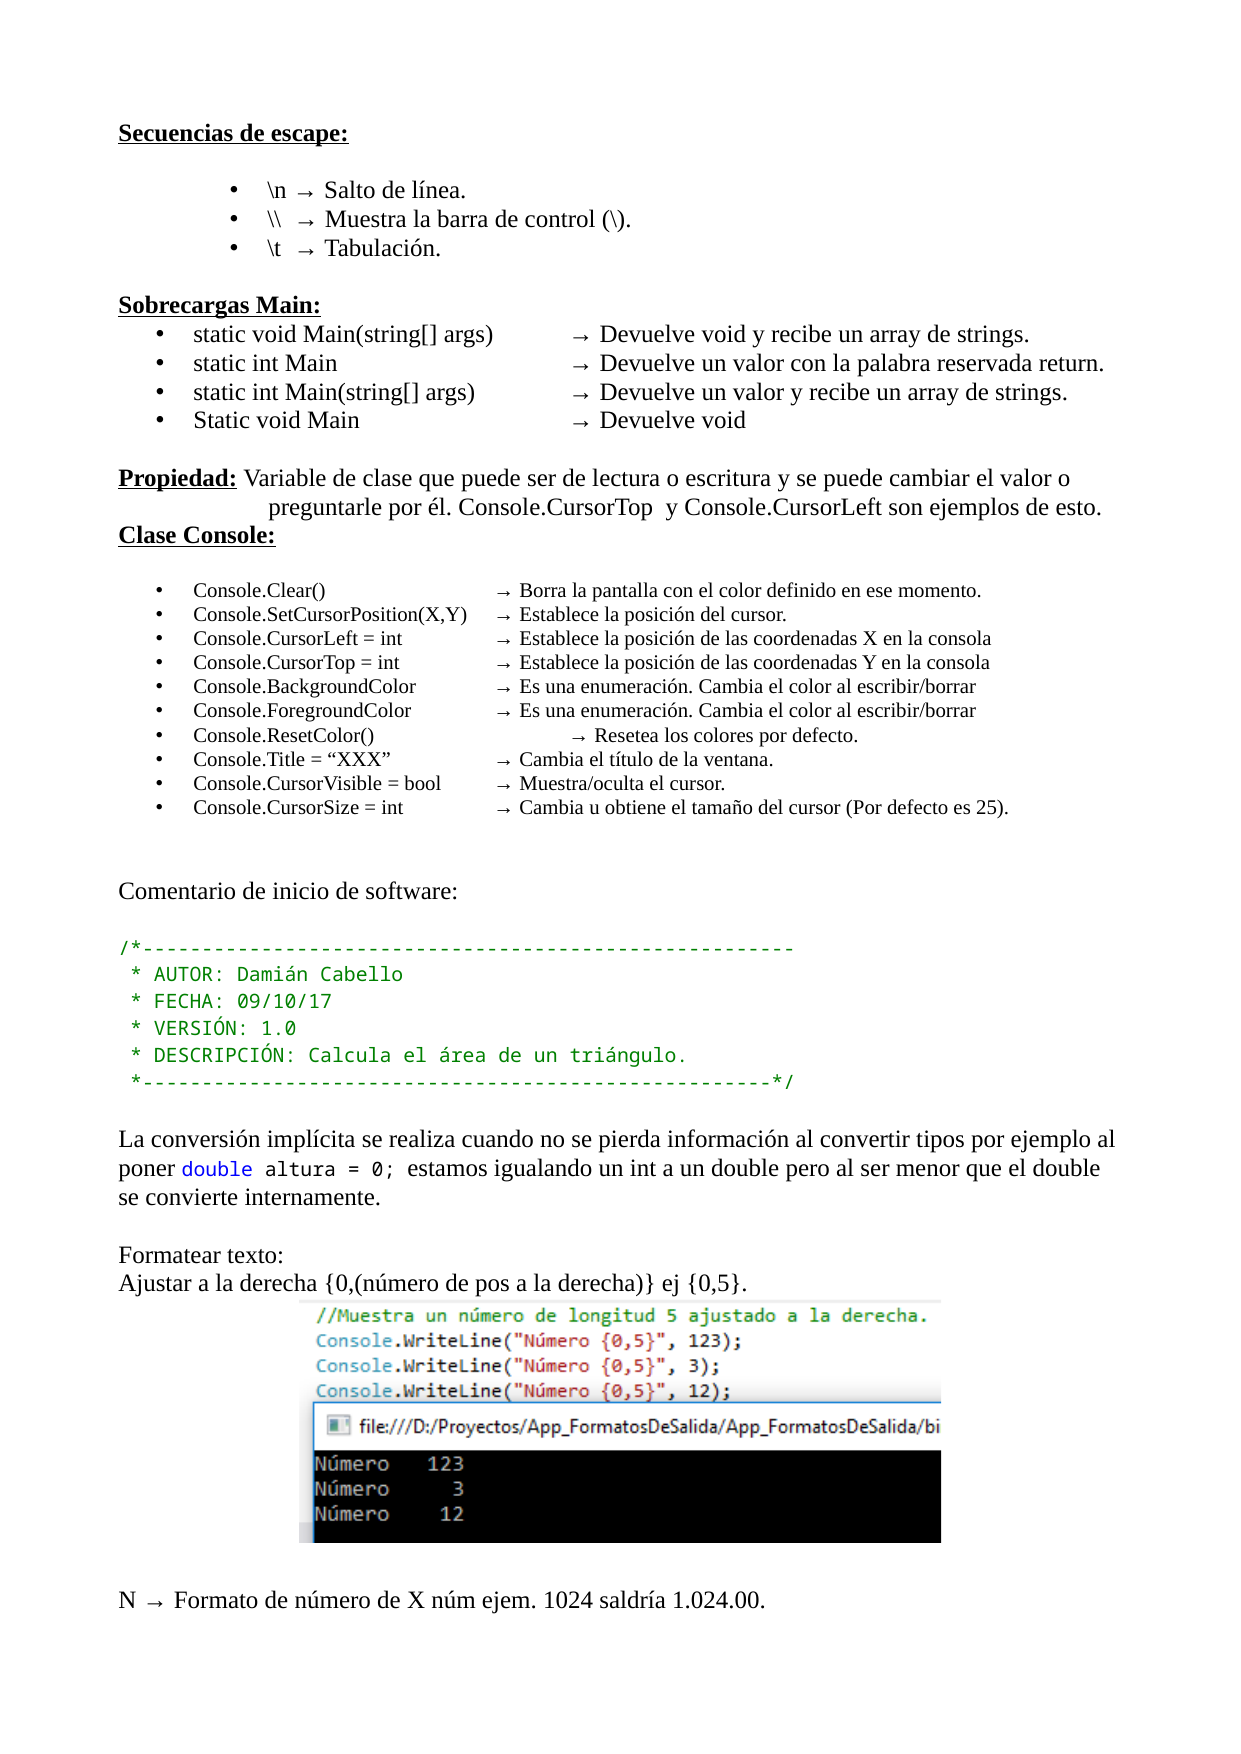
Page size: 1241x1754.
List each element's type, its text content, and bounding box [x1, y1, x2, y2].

list Console.CursorTop = int → Establece la posición de las coordenadas Y en la consola [156, 650, 1122, 674]
text Clase Console: [118, 521, 1122, 549]
list static void Main(string[] args) → Devuelve void y recibe un array de strings. [156, 319, 1122, 348]
text Propiedad: Variable de clase que puede ser de lectura o escritura y se puede cambiar el valor o preguntarle por él. Console.CursorTop y Console.CursorLeft son ejemplos de esto. [118, 463, 1122, 521]
list Console.ResetColor() → Resetea los colores por defecto. [156, 722, 1122, 747]
text Secuencias de escape: [118, 118, 1122, 147]
text /*------------------------------------------------------- [118, 934, 1122, 961]
text N → Formato de número de X núm ejem. 1024 saldría 1.024.00. [118, 1585, 1122, 1613]
list Console.ForegroundColor → Es una enumeración. Cambia el color al escribir/borrar [156, 698, 1122, 722]
list Console.Title = “XXX” → Cambia el título de la ventana. [156, 747, 1122, 771]
text * AUTOR: Damián Cabello [118, 961, 1122, 988]
text Ajustar a la derecha {0,(número de pos a la derecha)} ej {0,5}. [118, 1268, 1122, 1297]
text La conversión implícita se realiza cuando no se pierda información al convertir tipos por ejemplo al poner double altura = 0; estamos igualando un int a un double pero al ser menor que el double se convierte internamente. [118, 1124, 1122, 1211]
list Console.BackgroundColor → Es una enumeración. Cambia el color al escribir/borrar [156, 674, 1122, 698]
picture [299, 1297, 942, 1543]
list \\ → Muestra la barra de control (\). [229, 204, 1122, 233]
list static int Main(string[] args) → Devuelve un valor y recibe un array de strings. [156, 377, 1122, 406]
list Console.CursorVisible = bool → Muestra/oculta el cursor. [156, 771, 1122, 795]
list static int Main → Devuelve un valor con la palabra reservada return. [156, 348, 1122, 377]
list Console.Clear() → Borra la pantalla con el color definido en ese momento. [156, 578, 1122, 602]
text *-----------------------------------------------------*/ [118, 1069, 1122, 1096]
text Formatear texto: [118, 1240, 1122, 1268]
list Console.SetCursorPosition(X,Y) → Establece la posición del cursor. [156, 602, 1122, 626]
text * DESCRIPCIÓN: Calcula el área de un triángulo. [118, 1042, 1122, 1069]
list \t → Tabulación. [229, 233, 1122, 262]
list Console.CursorLeft = int → Establece la posición de las coordenadas X en la consola [156, 626, 1122, 650]
text Sobrecargas Main: [118, 291, 1122, 319]
list Console.CursorSize = int → Cambia u obtiene el tamaño del cursor (Por defecto es 25). [156, 795, 1122, 819]
list Static void Main → Devuelve void [156, 406, 1122, 434]
text * FECHA: 09/10/17 [118, 988, 1122, 1015]
list \n → Salto de línea. [229, 176, 1122, 204]
text Comentario de inicio de software: [118, 876, 1122, 905]
text * VERSIÓN: 1.0 [118, 1015, 1122, 1042]
